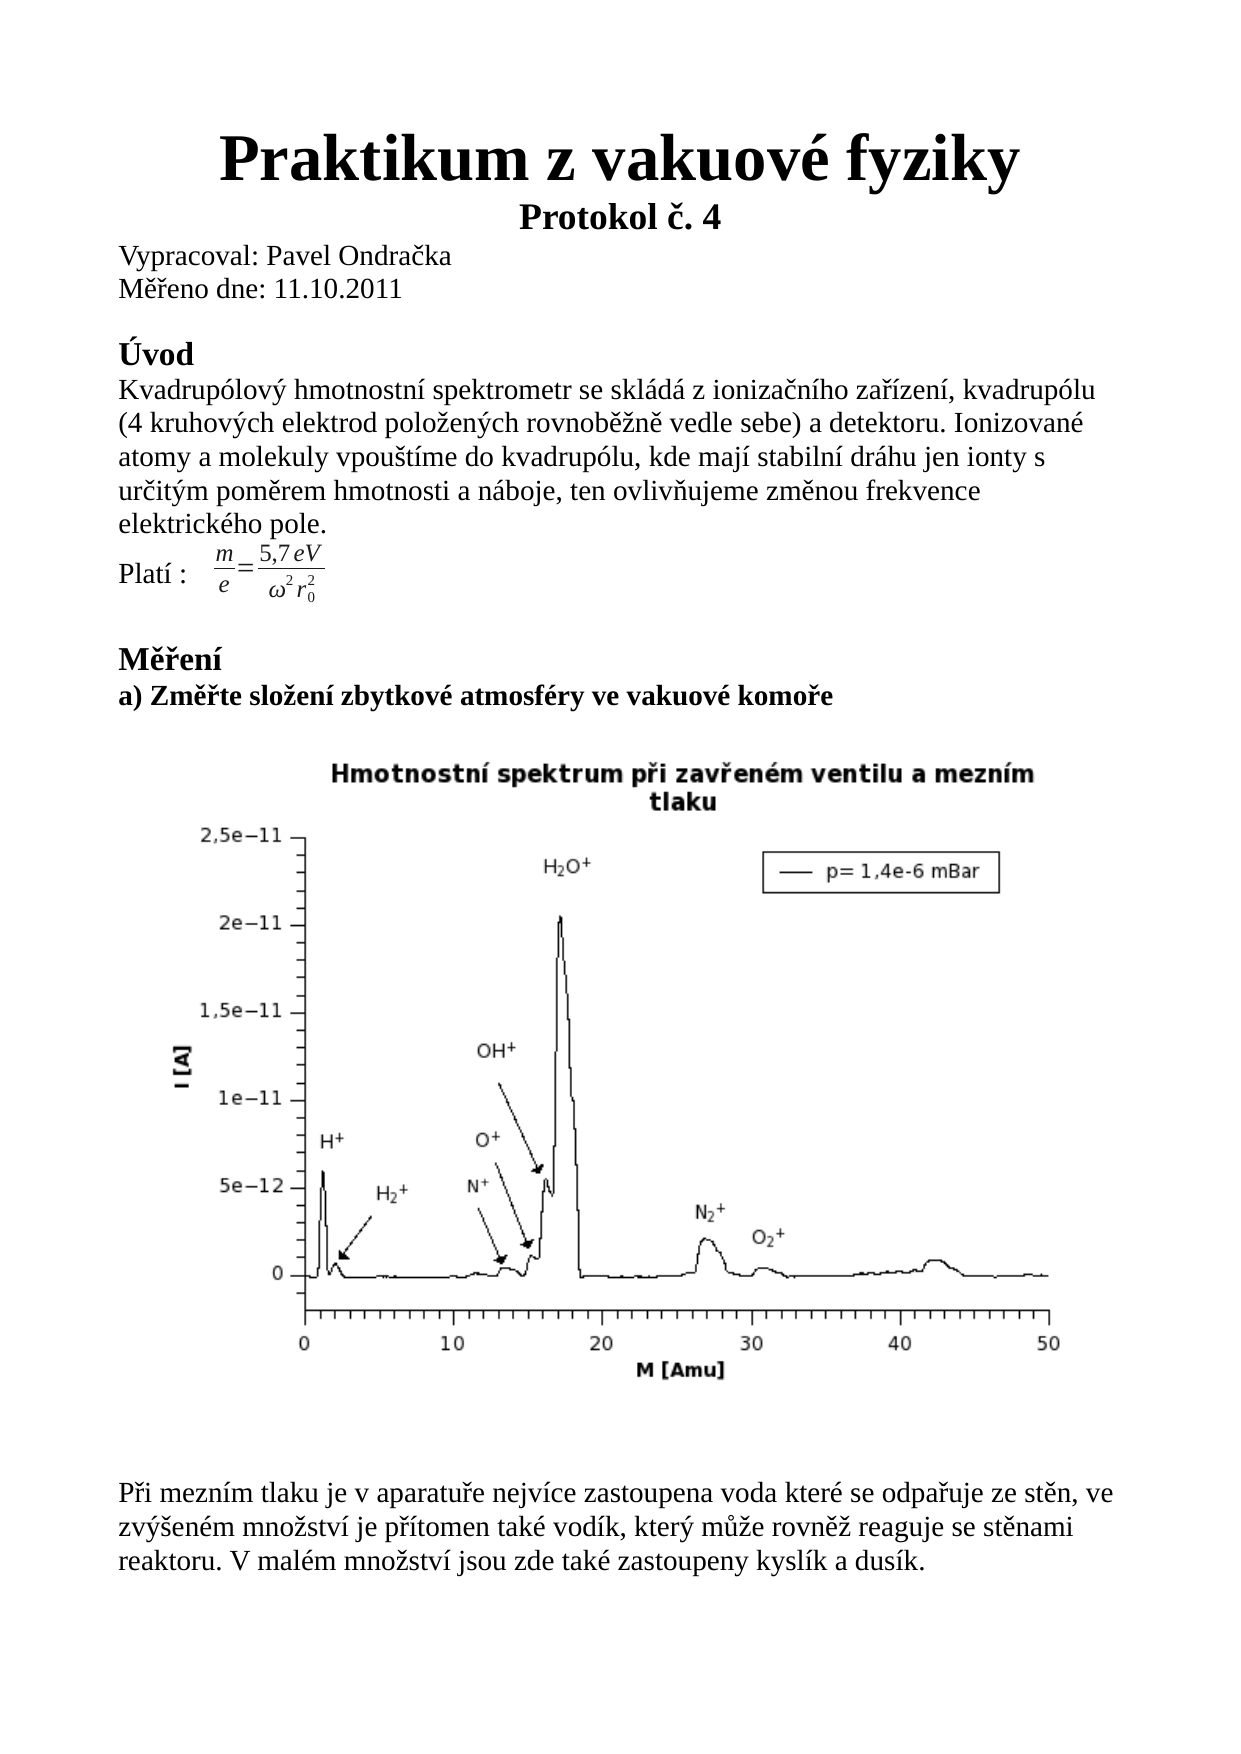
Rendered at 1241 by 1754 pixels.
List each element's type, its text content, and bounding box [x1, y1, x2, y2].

text Úvod [118, 334, 1122, 372]
text Při mezním tlaku je v aparatuře nejvíce zastoupena voda které se odpařuje ze stěn, ve zvýšeném množství je přítomen také vodík, který může rovněž reaguje se stěnami reaktoru. V malém množství jsou zde také zastoupeny kyslík a dusík. [118, 1476, 1122, 1576]
text Protokol č. 4 [118, 195, 1122, 238]
text a) Změřte složení zbytkové atmosféry ve vakuové komoře [118, 678, 1122, 711]
text Kvadrupólový hmotnostní spektrometr se skládá z ionizačního zařízení, kvadrupólu (4 kruhových elektrod položených rovnoběžně vedle sebe) a detektoru. Ionizované atomy a molekuly vpouštíme do kvadrupólu, kde mají stabilní dráhu jen ionty s určitým poměrem hmotnosti a náboje, ten ovlivňujeme změnou frekvence elektrického pole. [118, 372, 1122, 540]
text Praktikum z vakuové fyziky [118, 118, 1122, 195]
text Platí : [118, 540, 1122, 606]
picture [164, 753, 1069, 1399]
text Měřeno dne: 11.10.2011 [118, 271, 1122, 305]
text Vypracoval: Pavel Ondračka [118, 238, 1122, 271]
text Měření [118, 639, 1122, 678]
